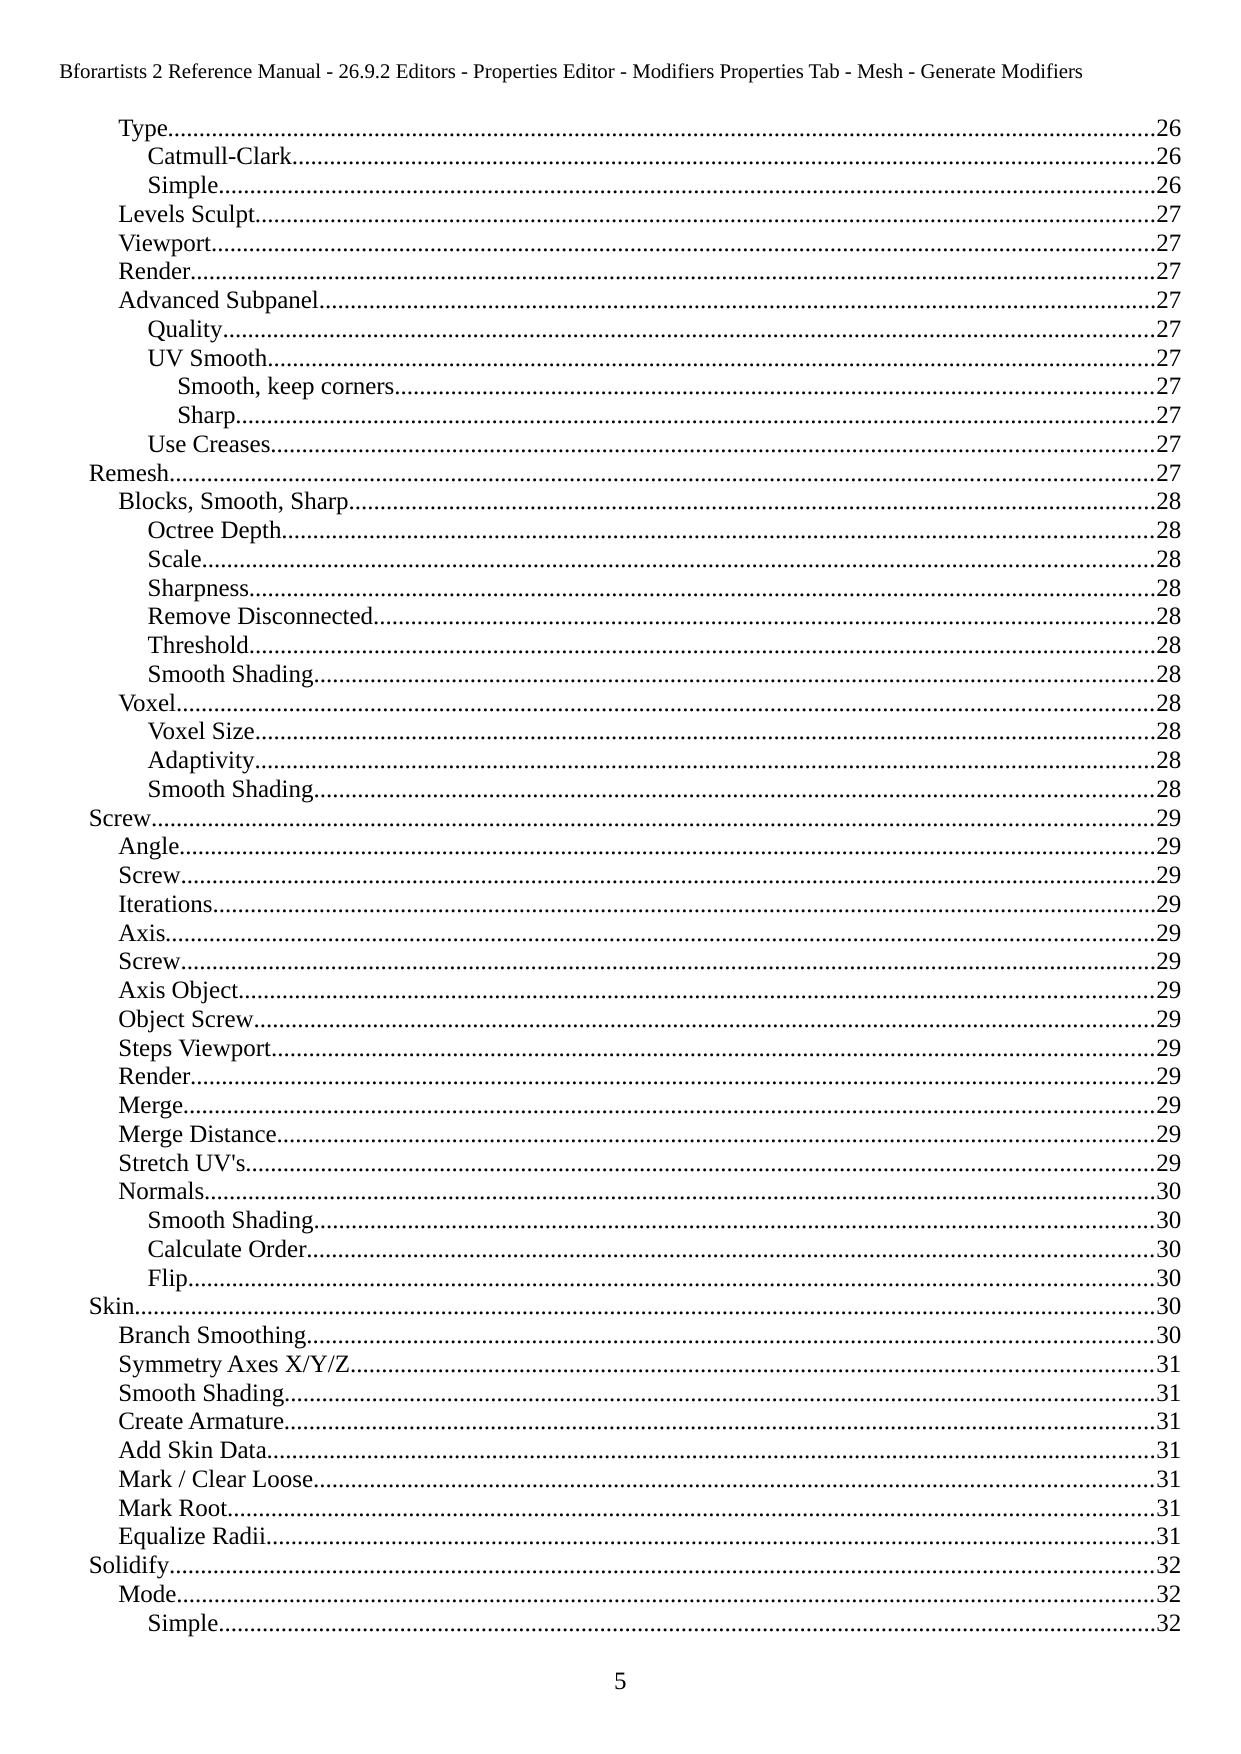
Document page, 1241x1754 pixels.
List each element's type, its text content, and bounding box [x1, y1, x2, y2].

text Merge 29 [118, 1090, 1181, 1119]
text Screw 29 [118, 860, 1181, 889]
text Equalize Radii 31 [118, 1521, 1181, 1550]
text Render 27 [118, 256, 1181, 285]
text Render 29 [118, 1061, 1181, 1090]
text Simple 32 [147, 1608, 1181, 1636]
text UV Smooth 27 [147, 343, 1181, 371]
text Smooth Shading 31 [118, 1378, 1181, 1406]
text Advanced Subpanel 27 [118, 285, 1181, 314]
text Sharp 27 [177, 400, 1181, 429]
text Screw 29 [88, 803, 1181, 831]
text Levels Sculpt 27 [118, 199, 1181, 228]
text Calculate Order 30 [147, 1234, 1181, 1263]
text Type 26 [118, 113, 1181, 141]
text Remesh 27 [88, 458, 1181, 486]
text Voxel 28 [118, 688, 1181, 716]
text Blocks, Smooth, Sharp 28 [118, 486, 1181, 515]
text Mark Root 31 [118, 1493, 1181, 1521]
text Viewport 27 [118, 228, 1181, 256]
text Remove Disconnected 28 [147, 601, 1181, 630]
text Solidify 32 [88, 1550, 1181, 1579]
text Iterations 29 [118, 889, 1181, 918]
text Create Armature 31 [118, 1406, 1181, 1435]
text Screw 29 [118, 946, 1181, 975]
text Flip 30 [147, 1263, 1181, 1291]
text Voxel Size 28 [147, 716, 1181, 745]
text Octree Depth 28 [147, 515, 1181, 544]
text Steps Viewport 29 [118, 1033, 1181, 1061]
text Simple 26 [147, 170, 1181, 199]
text Mark / Clear Loose 31 [118, 1464, 1181, 1493]
text Symmetry Axes X/Y/Z 31 [118, 1349, 1181, 1378]
text Axis Object 29 [118, 975, 1181, 1004]
text Scale 28 [147, 544, 1181, 573]
text Stretch UV's 29 [118, 1148, 1181, 1176]
text Smooth Shading 28 [147, 659, 1181, 688]
text Add Skin Data 31 [118, 1435, 1181, 1464]
text Smooth, keep corners 27 [177, 371, 1181, 400]
text Skin 30 [88, 1291, 1181, 1320]
text Catmull-Clark 26 [147, 141, 1181, 170]
text Quality 27 [147, 314, 1181, 343]
text Sharpness 28 [147, 573, 1181, 601]
text Adaptivity 28 [147, 745, 1181, 774]
text Branch Smoothing 30 [118, 1320, 1181, 1349]
text Use Creases 27 [147, 429, 1181, 458]
text Axis 29 [118, 918, 1181, 946]
text Smooth Shading 30 [147, 1205, 1181, 1234]
text Mode 32 [118, 1579, 1181, 1608]
text Merge Distance 29 [118, 1119, 1181, 1148]
text Normals 30 [118, 1176, 1181, 1205]
text Smooth Shading 28 [147, 774, 1181, 803]
text Angle 29 [118, 831, 1181, 860]
text Threshold 28 [147, 630, 1181, 659]
text Object Screw 29 [118, 1004, 1181, 1033]
